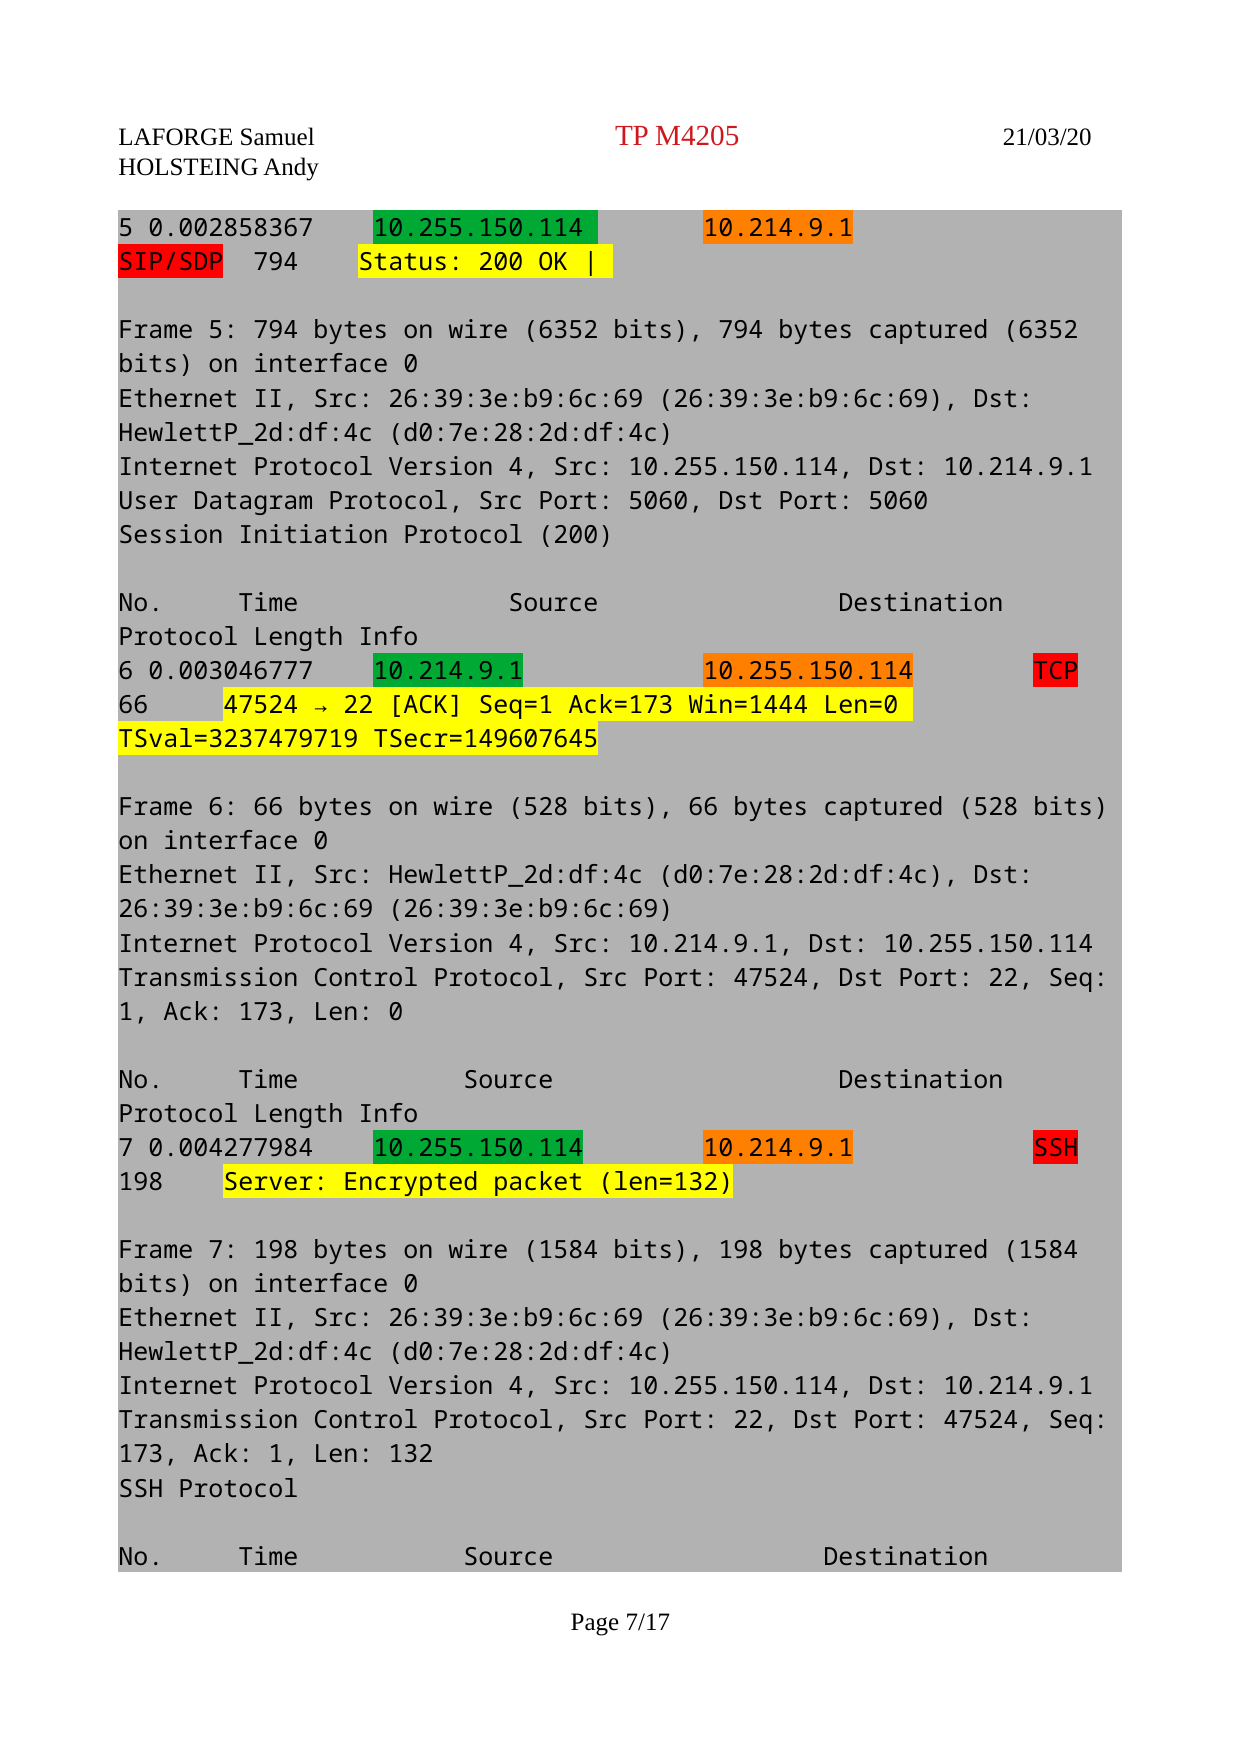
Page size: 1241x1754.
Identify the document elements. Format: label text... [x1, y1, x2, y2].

text 5 0.002858367 10.255.150.114 10.214.9.1 SIP/SDP 794 Status: 200 OK | Frame 5: 794 bytes on wire (6352 bits), 794 bytes captured (6352 bits) on interface 0 Ethernet II, Src: 26:39:3e:b9:6c:69 (26:39:3e:b9:6c:69), Dst: HewlettP_2d:df:4c (d0:7e:28:2d:df:4c) Internet Protocol Version 4, Src: 10.255.150.114, Dst: 10.214.9.1 User Datagram Protocol, Src Port: 5060, Dst Port: 5060 Session Initiation Protocol (200) No. Time Source Destination Protocol Length Info 6 0.003046777 10.214.9.1 10.255.150.114 TCP 66 47524 → 22 [ACK] Seq=1 Ack=173 Win=1444 Len=0 TSval=3237479719 TSecr=149607645 Frame 6: 66 bytes on wire (528 bits), 66 bytes captured (528 bits) on interface 0 Ethernet II, Src: HewlettP_2d:df:4c (d0:7e:28:2d:df:4c), Dst: 26:39:3e:b9:6c:69 (26:39:3e:b9:6c:69) Internet Protocol Version 4, Src: 10.214.9.1, Dst: 10.255.150.114 Transmission Control Protocol, Src Port: 47524, Dst Port: 22, Seq: 1, Ack: 173, Len: 0 No. Time Source Destination Protocol Length Info 7 0.004277984 10.255.150.114 10.214.9.1 SSH 198 Server: Encrypted packet (len=132) Frame 7: 198 bytes on wire (1584 bits), 198 bytes captured (1584 bits) on interface 0 Ethernet II, Src: 26:39:3e:b9:6c:69 (26:39:3e:b9:6c:69), Dst: HewlettP_2d:df:4c (d0:7e:28:2d:df:4c) Internet Protocol Version 4, Src: 10.255.150.114, Dst: 10.214.9.1 Transmission Control Protocol, Src Port: 22, Dst Port: 47524, Seq: 173, Ack: 1, Len: 132 SSH Protocol No. Time Source Destination [118, 210, 1122, 1572]
